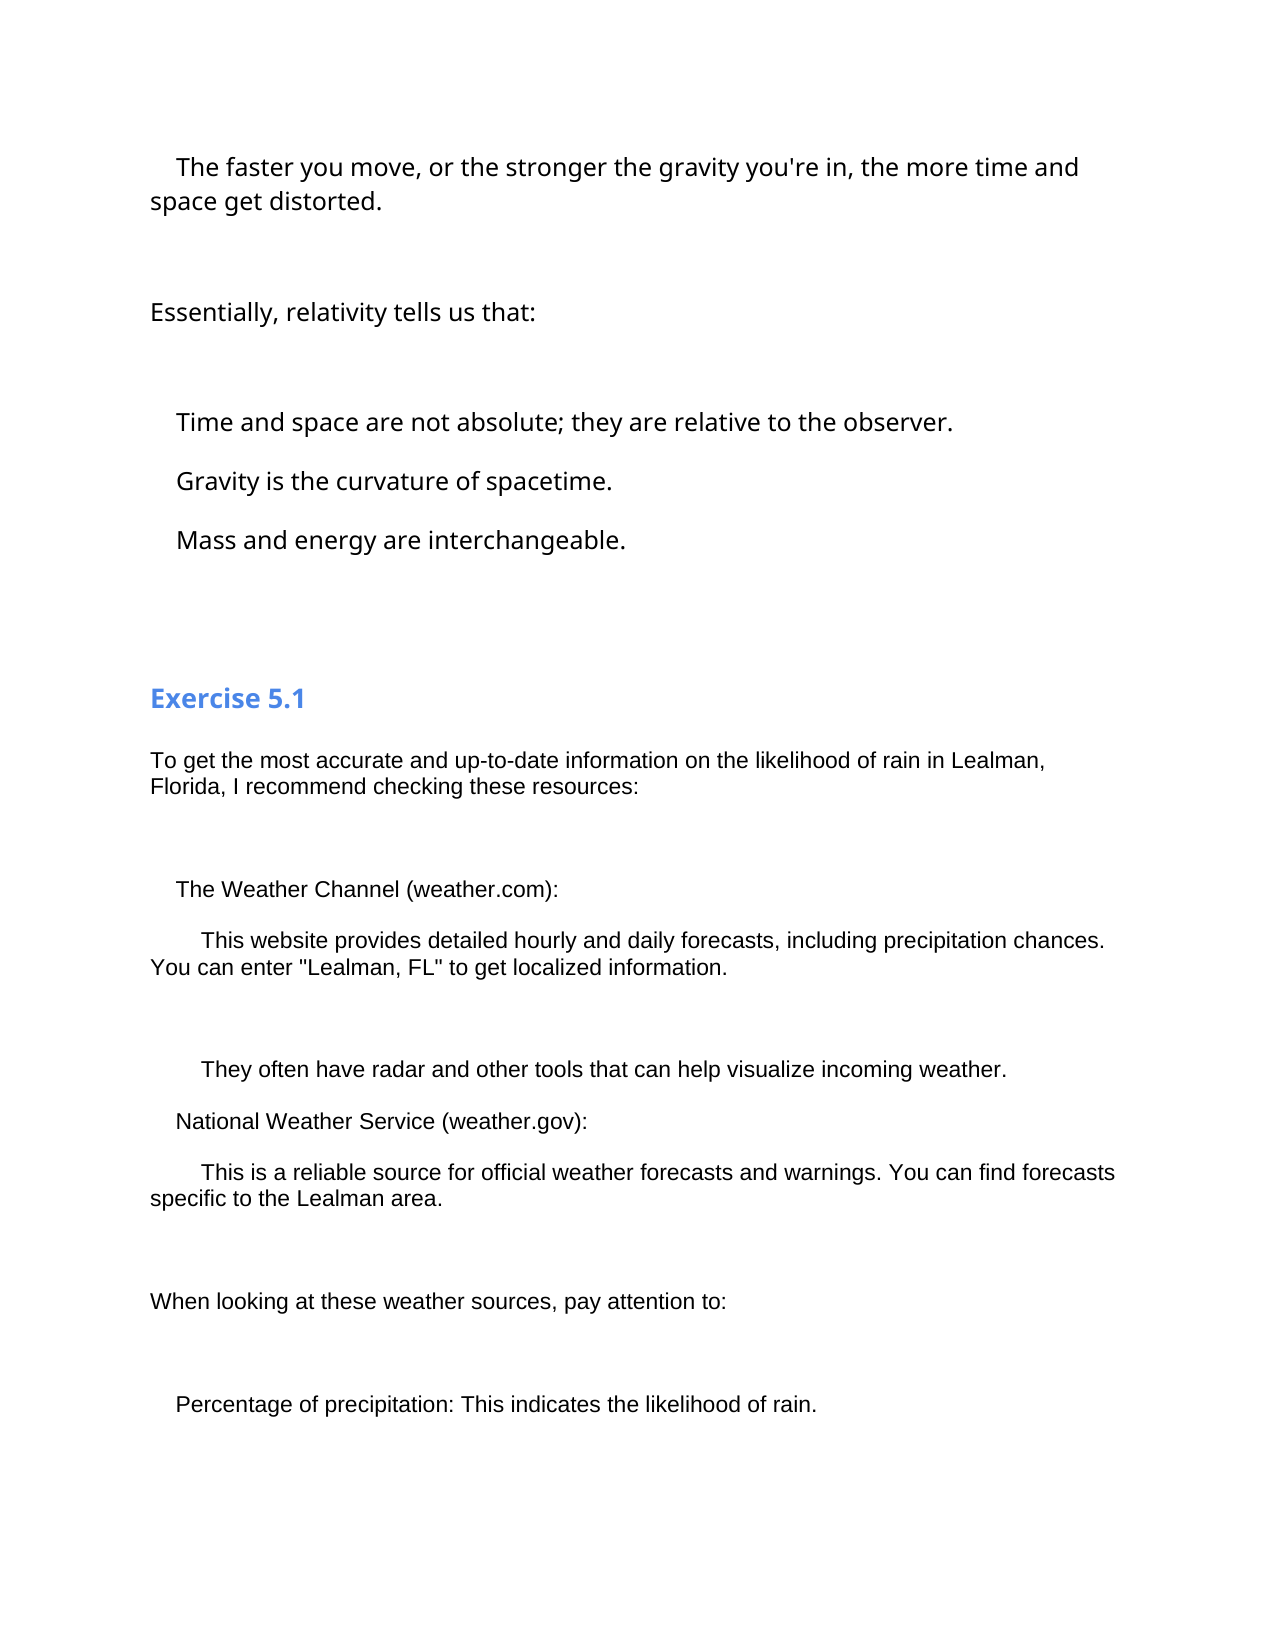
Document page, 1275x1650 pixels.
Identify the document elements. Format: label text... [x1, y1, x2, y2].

text Percentage of precipitation: This indicates the likelihood of rain. [150, 1391, 1125, 1417]
text Time and space are not absolute; they are relative to the observer. [150, 405, 1125, 439]
text National Weather Service (weather.gov): [150, 1108, 1125, 1134]
text This is a reliable source for official weather forecasts and warnings. You can find forecasts specific to the Lealman area. [150, 1159, 1125, 1212]
text They often have radar and other tools that can help visualize incoming weather. [150, 1056, 1125, 1083]
text The Weather Channel (weather.com): [150, 876, 1125, 902]
text To get the most accurate and up-to-date information on the likelihood of rain in Lealman, Florida, I recommend checking these resources: [150, 747, 1125, 799]
text Gravity is the curvature of spacetime. [150, 464, 1125, 498]
text When looking at these weather sources, pay attention to: [150, 1288, 1125, 1314]
subtitle Exercise 5.1 [150, 679, 1125, 716]
text Essentially, relativity tells us that: [150, 294, 1125, 328]
text Mass and energy are interchangeable. [150, 523, 1125, 557]
text The faster you move, or the stronger the gravity you're in, the more time and space get distorted. [150, 150, 1125, 218]
text This website provides detailed hourly and daily forecasts, including precipitation chances. You can enter "Lealman, FL" to get localized information. [150, 927, 1125, 980]
